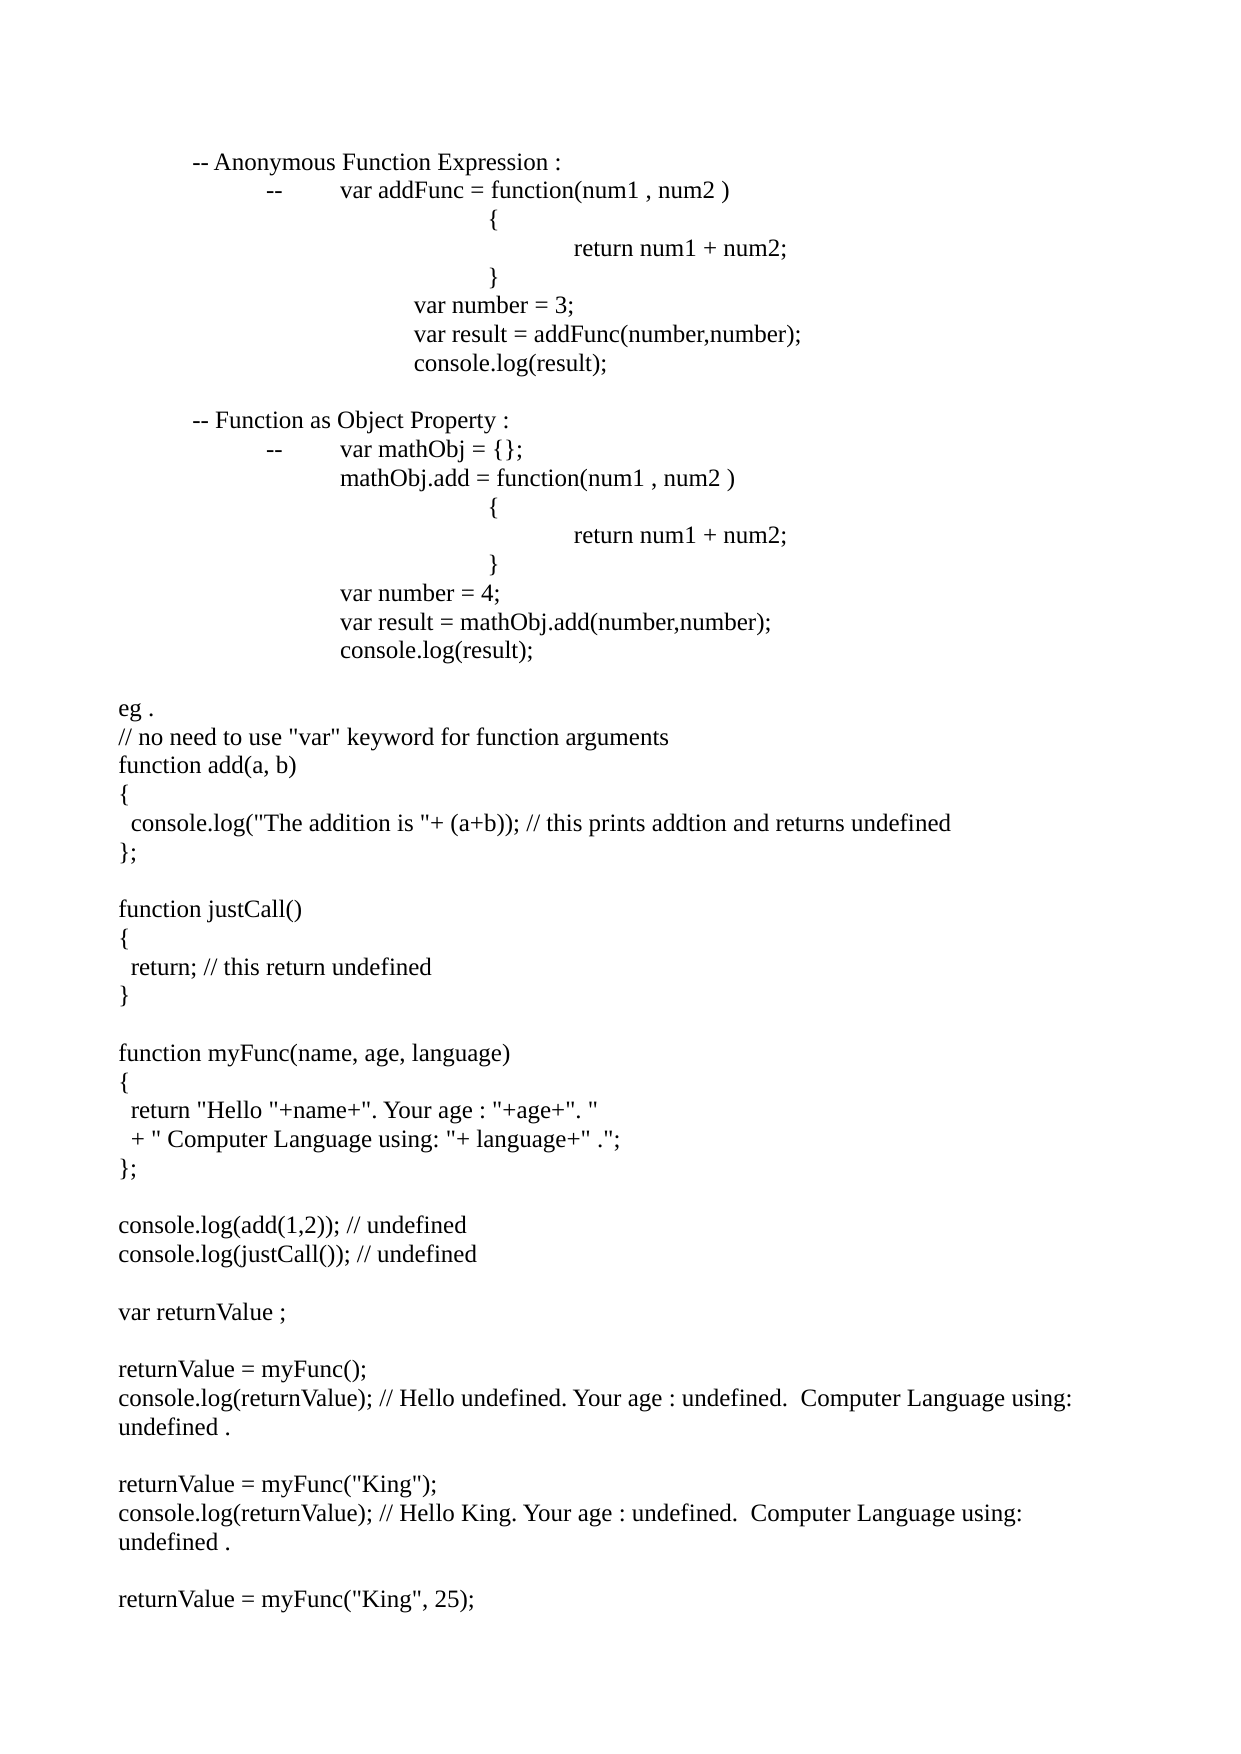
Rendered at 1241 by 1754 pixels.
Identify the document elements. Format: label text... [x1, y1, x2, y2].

text var number = 4; [118, 578, 1122, 607]
text console.log(result); [118, 636, 1122, 664]
text }; [118, 837, 1122, 866]
text console.log("The addition is "+ (a+b)); // this prints addtion and returns undefined [118, 808, 1122, 837]
text }; [118, 1153, 1122, 1182]
text console.log(add(1,2)); // undefined [118, 1211, 1122, 1239]
text return num1 + num2; [118, 233, 1122, 262]
text -- Anonymous Function Expression : -- var addFunc = function(num1 , num2 ) [118, 147, 1122, 204]
text function myFunc(name, age, language) [118, 1038, 1122, 1067]
text returnValue = myFunc(); [118, 1354, 1122, 1383]
text returnValue = myFunc("King", 25); [118, 1584, 1122, 1613]
text function justCall() [118, 894, 1122, 923]
text var result = addFunc(number,number); [118, 319, 1122, 348]
text mathObj.add = function(num1 , num2 ) [118, 463, 1122, 492]
text console.log(result); [118, 348, 1122, 377]
text { [118, 923, 1122, 952]
text eg . // no need to use "var" keyword for function arguments [118, 664, 1122, 751]
text var returnValue ; [118, 1297, 1122, 1326]
text { [118, 492, 1122, 521]
text var result = mathObj.add(number,number); [118, 607, 1122, 636]
text { [118, 204, 1122, 233]
text { [118, 779, 1122, 808]
text console.log(justCall()); // undefined [118, 1239, 1122, 1268]
text } [118, 549, 1122, 578]
text console.log(returnValue); // Hello undefined. Your age : undefined. Computer Language using: undefined . [118, 1383, 1122, 1441]
text -- Function as Object Property : -- var mathObj = {}; [118, 406, 1122, 463]
text } [118, 981, 1122, 1009]
text var number = 3; [118, 291, 1122, 319]
text returnValue = myFunc("King"); [118, 1469, 1122, 1498]
text return; // this return undefined [118, 952, 1122, 981]
text return "Hello "+name+". Your age : "+age+". " [118, 1096, 1122, 1124]
text return num1 + num2; [118, 521, 1122, 549]
text + " Computer Language using: "+ language+" ."; [118, 1124, 1122, 1153]
text console.log(returnValue); // Hello King. Your age : undefined. Computer Language using: undefined . [118, 1498, 1122, 1556]
text function add(a, b) [118, 751, 1122, 779]
text } [118, 262, 1122, 291]
text { [118, 1067, 1122, 1096]
